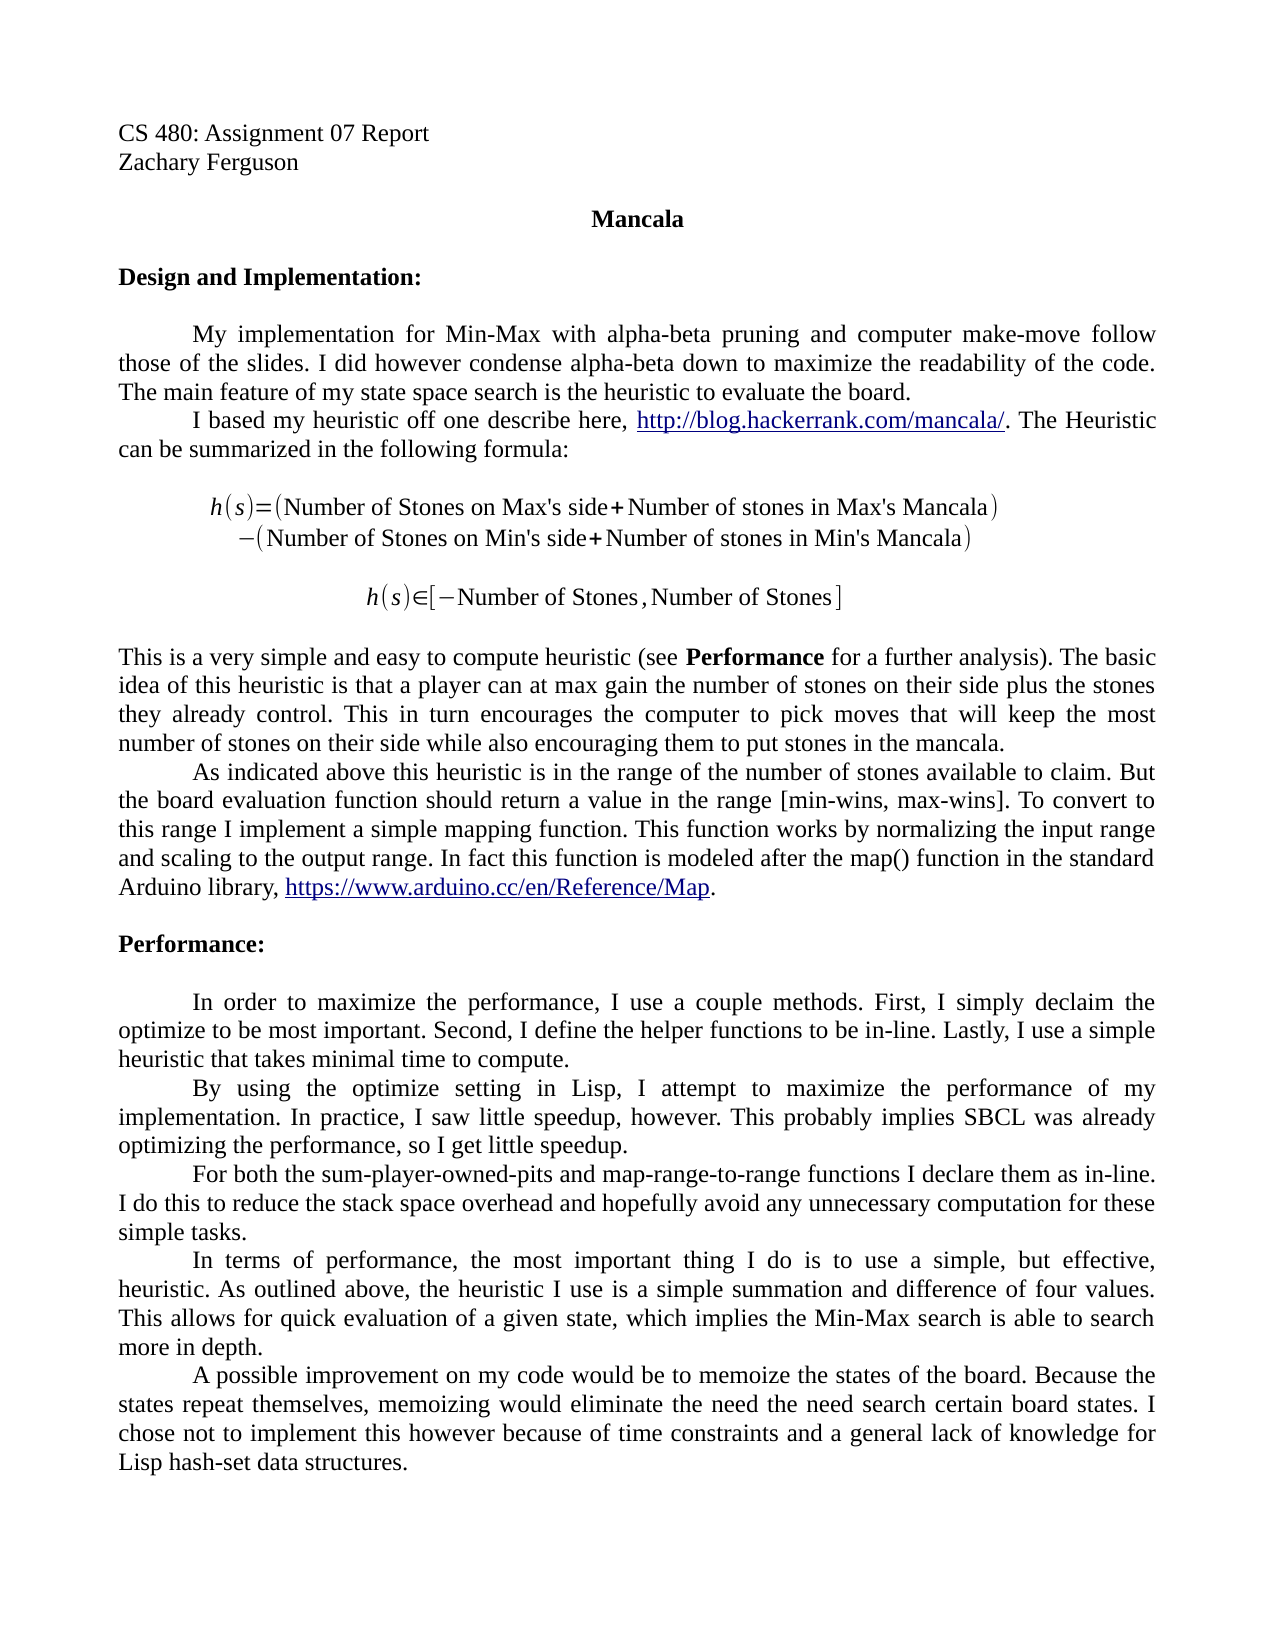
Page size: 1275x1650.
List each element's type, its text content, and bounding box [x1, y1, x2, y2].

text Mancala [118, 204, 1157, 233]
text In terms of performance, the most important thing I do is to use a simple, but effective, heuristic. As outlined above, the heuristic I use is a simple summation and difference of four values. This allows for quick evaluation of a given state, which implies the Min-Max search is able to search more in depth. [118, 1245, 1157, 1360]
text By using the optimize setting in Lisp, I attempt to maximize the performance of my implementation. In practice, I saw little speedup, however. This probably implies SBCL was already optimizing the performance, so I get little speedup. [118, 1073, 1157, 1159]
text In order to maximize the performance, I use a couple methods. First, I simply declaim the optimize to be most important. Second, I define the helper functions to be in-line. Lastly, I use a simple heuristic that takes minimal time to compute. [118, 987, 1157, 1073]
text I based my heuristic off one describe here, http://blog.hackerrank.com/mancala/. The Heuristic can be summarized in the following formula: [118, 406, 1157, 463]
text My implementation for Min-Max with alpha-beta pruning and computer make-move follow those of the slides. I did however condense alpha-beta down to maximize the readability of the code. The main feature of my state space search is the heuristic to evaluate the board. [118, 319, 1157, 406]
text Design and Implementation: [118, 262, 1157, 291]
text CS 480: Assignment 07 Report [118, 118, 1157, 147]
text As indicated above this heuristic is in the range of the number of stones available to claim. But the board evaluation function should return a value in the range [min-wins, max-wins]. To convert to this range I implement a simple mapping function. This function works by normalizing the input range and scaling to the output range. In fact this function is modeled after the map() function in the standard Arduino library, https://www.arduino.cc/en/Reference/Map. [118, 757, 1157, 900]
text For both the sum-player-owned-pits and map-range-to-range functions I declare them as in-line. I do this to reduce the stack space overhead and hopefully avoid any unnecessary computation for these simple tasks. [118, 1159, 1157, 1245]
text A possible improvement on my code would be to memoize the states of the board. Because the states repeat themselves, memoizing would eliminate the need the need search certain board states. I chose not to implement this however because of time constraints and a general lack of knowledge for Lisp hash-set data structures. [118, 1360, 1157, 1475]
text This is a very simple and easy to compute heuristic (see Performance for a further analysis). The basic idea of this heuristic is that a player can at max gain the number of stones on their side plus the stones they already control. This in turn encourages the computer to pick moves that will keep the most number of stones on their side while also encouraging them to put stones in the mancala. [118, 642, 1157, 757]
text Performance: [118, 929, 1157, 958]
text Zachary Ferguson [118, 147, 1157, 176]
